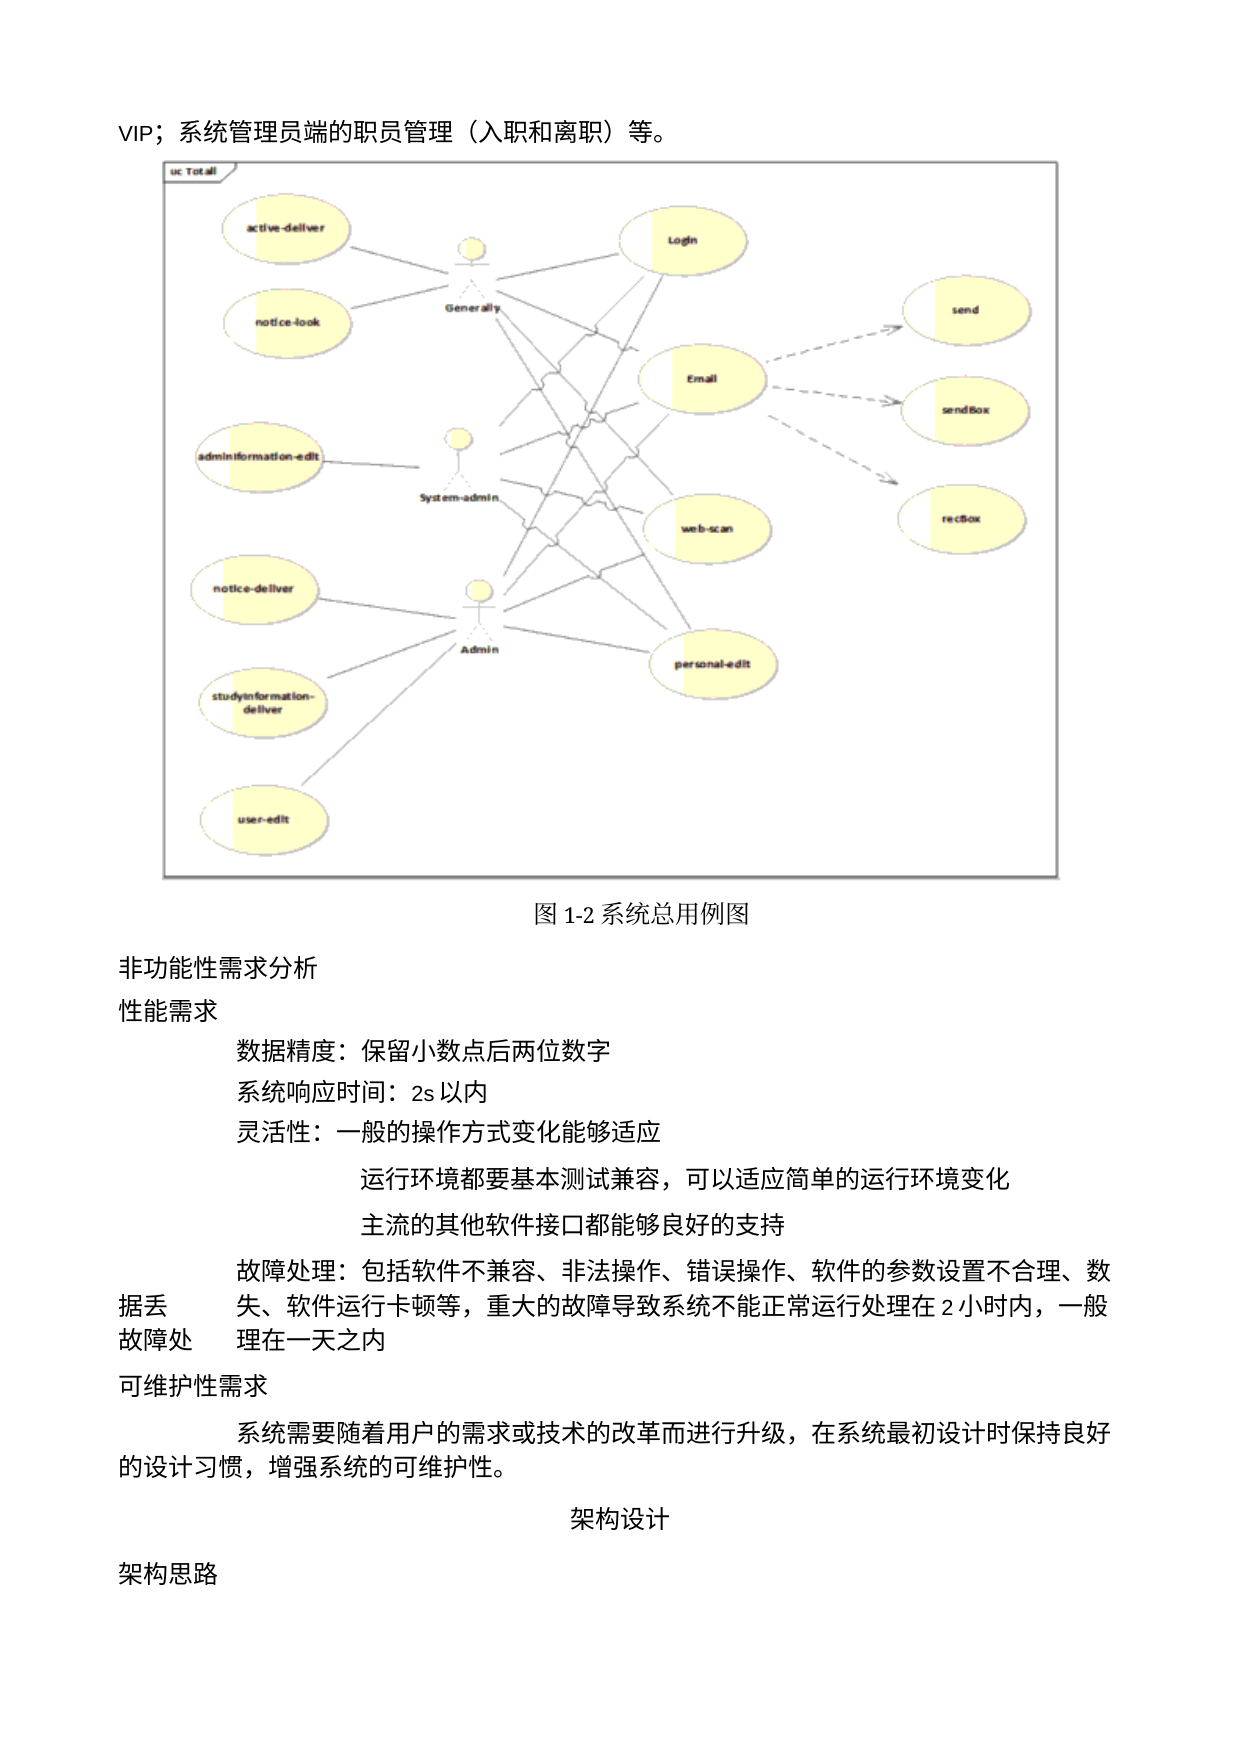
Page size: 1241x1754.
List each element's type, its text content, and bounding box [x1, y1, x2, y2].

text 系统响应时间：2s以内 [118, 1078, 1122, 1107]
text 故障处理：包括软件不兼容、非法操作、错误操作、软件的参数设置不合理、数据丢 失、软件运行卡顿等，重大的故障导致系统不能正常运行处理在2小时内，一般故障处 理在一天之内 [118, 1257, 1122, 1355]
text VIP；系统管理员端的职员管理（入职和离职）等。 [118, 118, 1122, 147]
text 运行环境都要基本测试兼容，可以适应简单的运行环境变化 [118, 1164, 1122, 1193]
text 性能需求 [118, 997, 1122, 1026]
text 架构设计 [118, 1499, 1122, 1536]
text 系统需要随着用户的需求或技术的改革而进行升级，在系统最初设计时保持良好的设计习惯，增强系统的可维护性。 [118, 1418, 1122, 1482]
text 可维护性需求 [118, 1372, 1122, 1401]
text 图1-2 系统总用例图 [118, 894, 1122, 931]
text 架构思路 [118, 1554, 1122, 1591]
text 灵活性：一般的操作方式变化能够适应 [118, 1118, 1122, 1147]
text 数据精度：保留小数点后两位数字 [118, 1037, 1122, 1066]
text 主流的其他软件接口都能够良好的支持 [118, 1211, 1122, 1239]
text 非功能性需求分析 [118, 949, 1122, 985]
